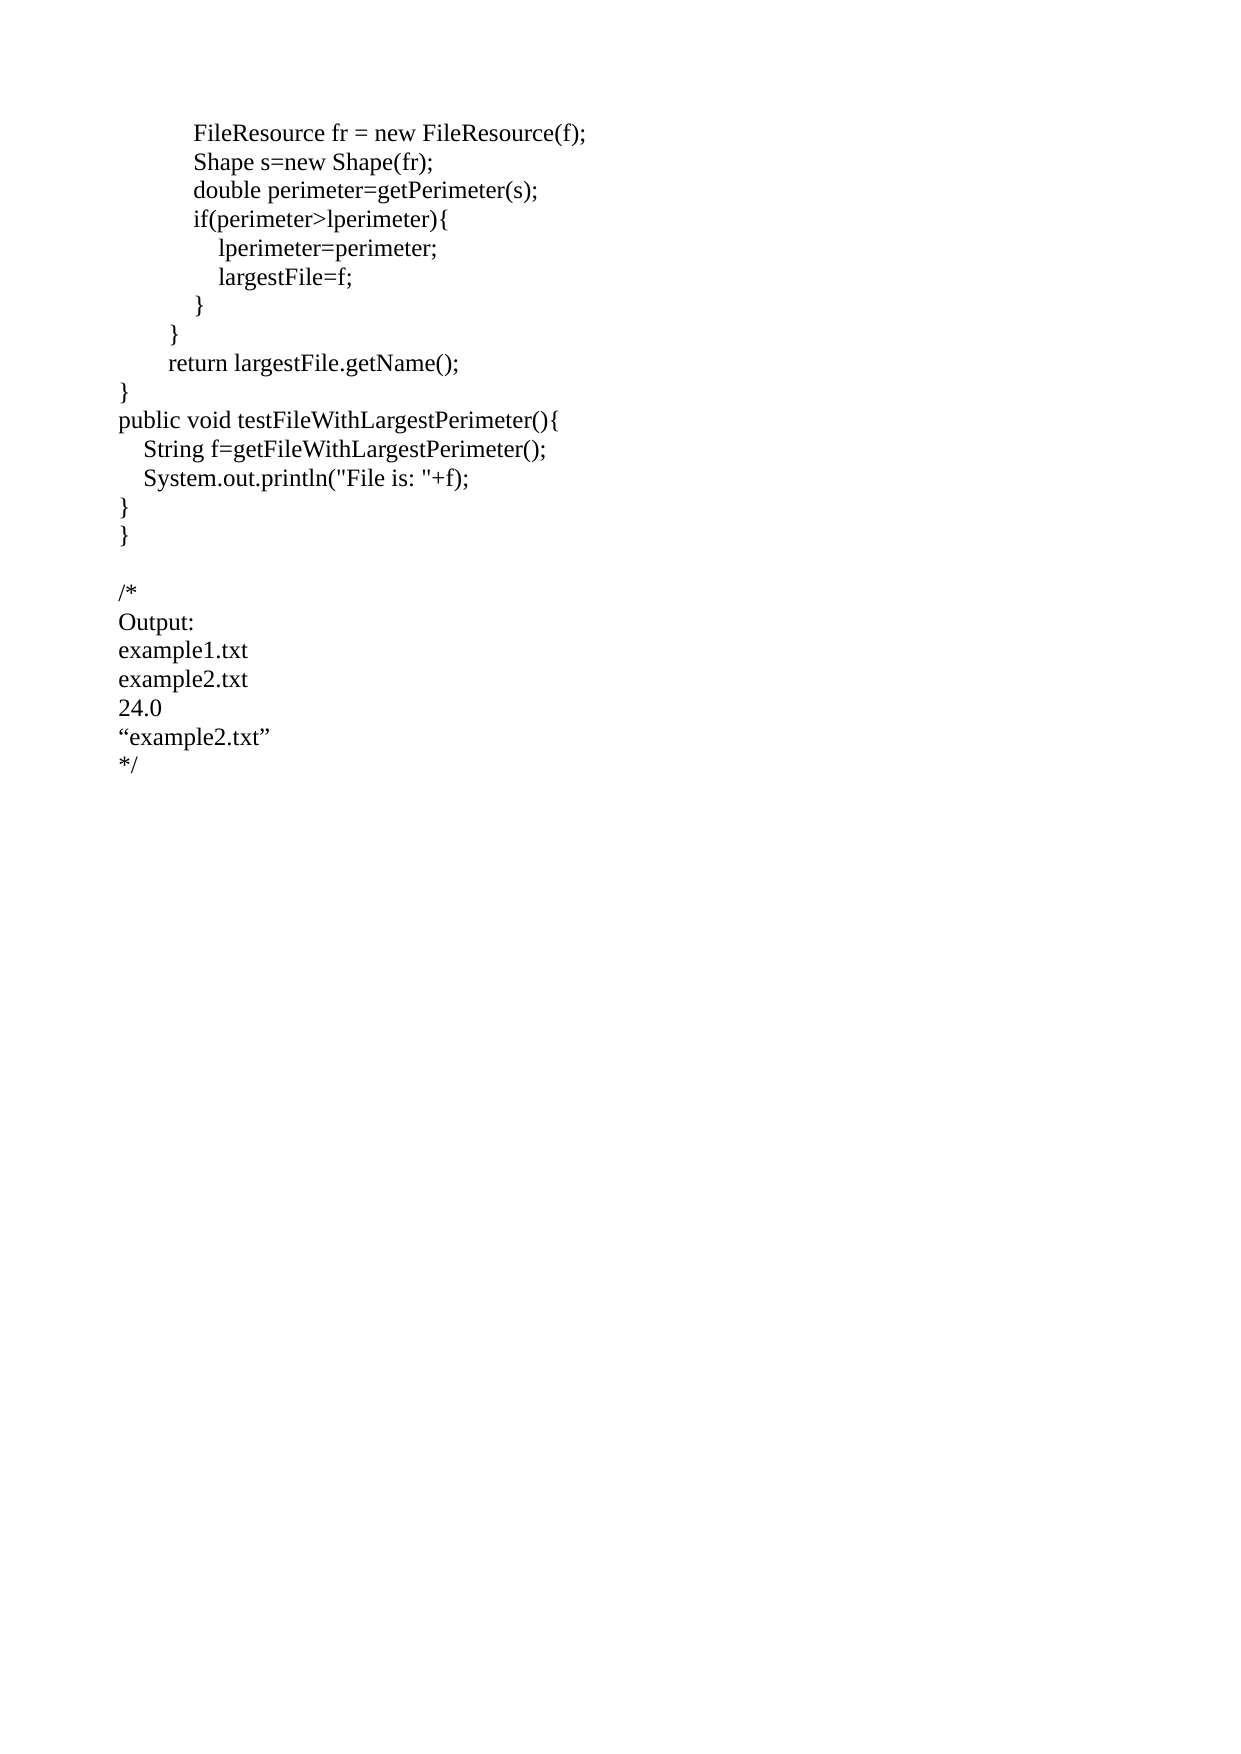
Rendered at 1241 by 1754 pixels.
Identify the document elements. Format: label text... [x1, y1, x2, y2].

text lperimeter=perimeter; [118, 233, 1122, 262]
text 24.0 [118, 693, 1122, 722]
text return largestFile.getName(); [118, 348, 1122, 377]
text public void testFileWithLargestPerimeter(){ [118, 406, 1122, 434]
text System.out.println("File is: "+f); [118, 463, 1122, 492]
text } [118, 291, 1122, 319]
text } [118, 319, 1122, 348]
text } [118, 521, 1122, 549]
text } [118, 377, 1122, 406]
text String f=getFileWithLargestPerimeter(); [118, 434, 1122, 463]
text “example2.txt” [118, 722, 1122, 751]
text largestFile=f; [118, 262, 1122, 291]
text Output: [118, 607, 1122, 636]
text double perimeter=getPerimeter(s); [118, 176, 1122, 204]
text */ [118, 751, 1122, 779]
text } [118, 492, 1122, 521]
text /* [118, 578, 1122, 607]
text if(perimeter>lperimeter){ [118, 204, 1122, 233]
text FileResource fr = new FileResource(f); [118, 118, 1122, 147]
text example2.txt [118, 664, 1122, 693]
text Shape s=new Shape(fr); [118, 147, 1122, 176]
text example1.txt [118, 636, 1122, 664]
